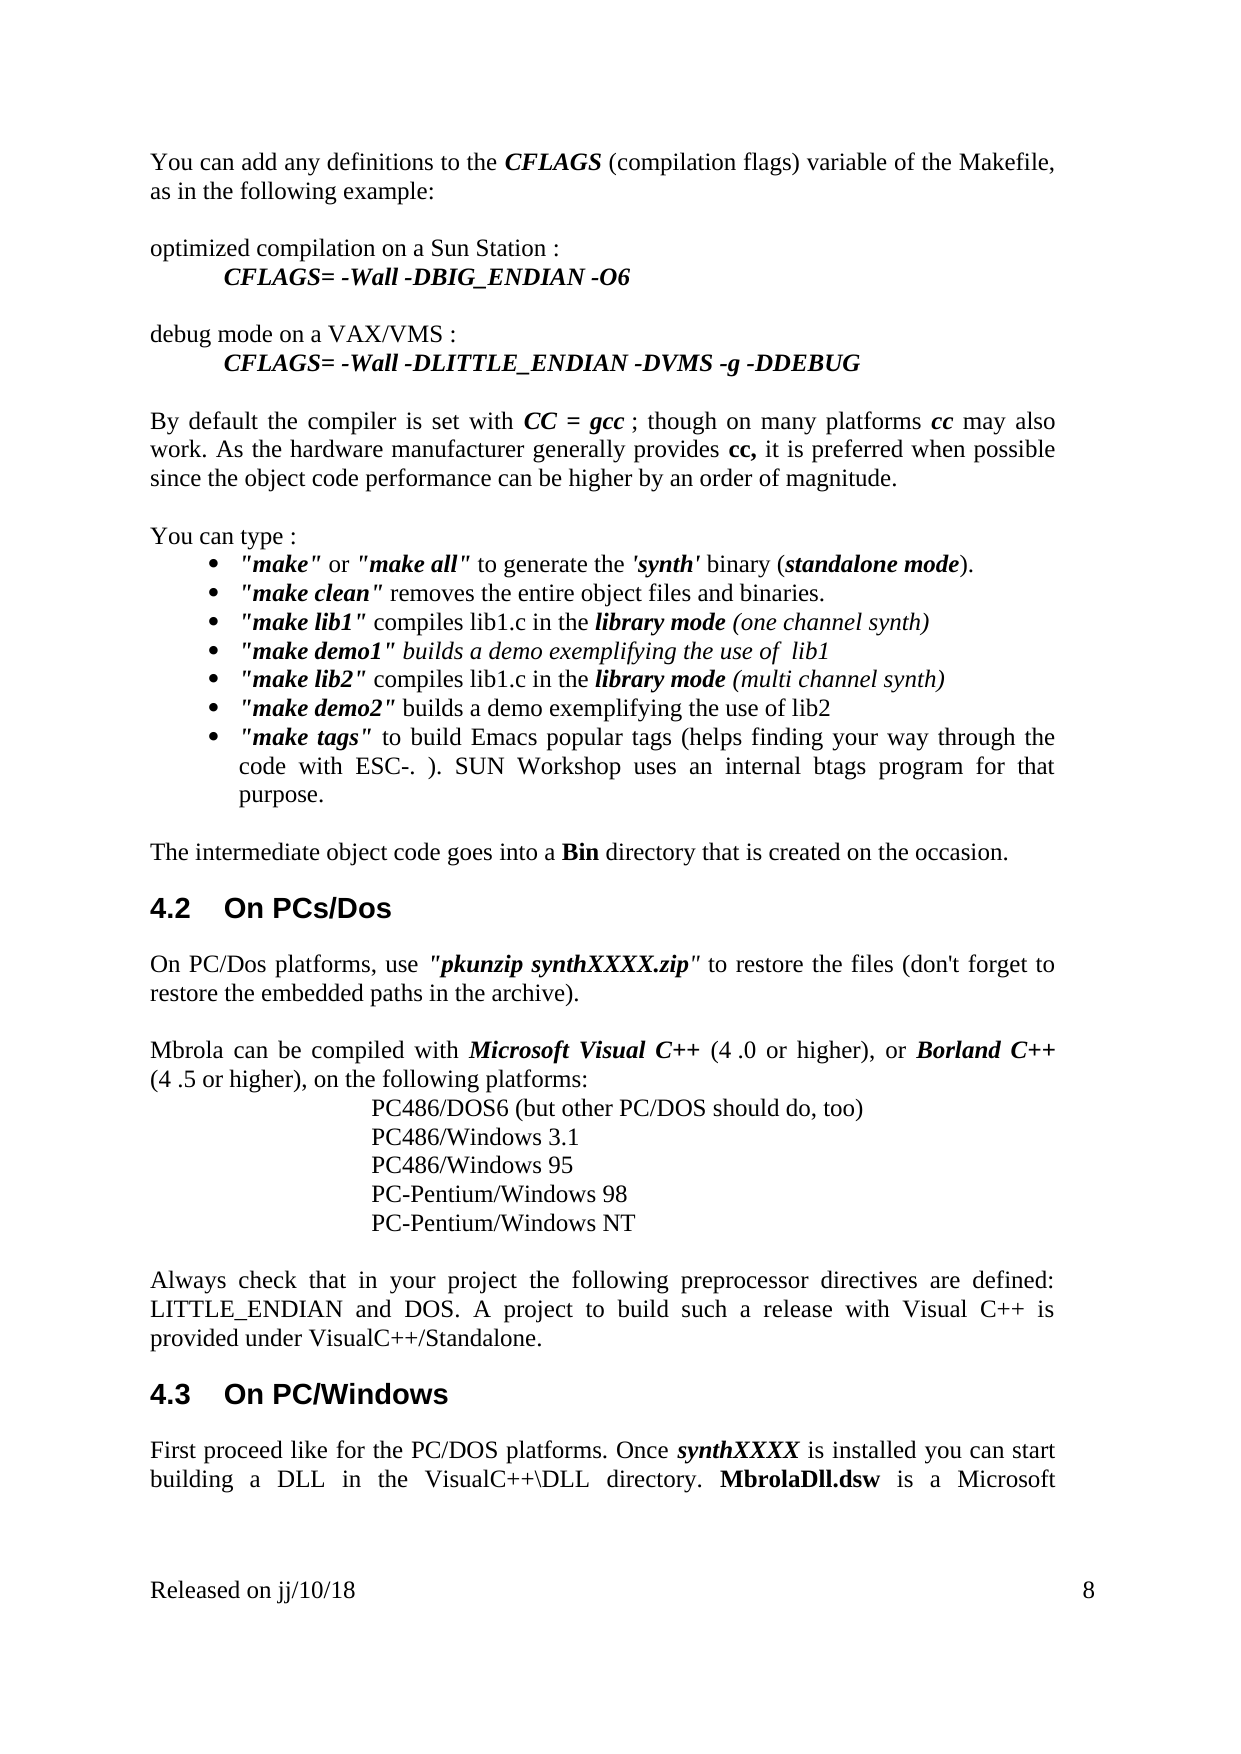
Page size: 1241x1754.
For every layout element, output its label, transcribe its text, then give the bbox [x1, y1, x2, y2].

text debug mode on a VAX/VMS : [150, 319, 1056, 348]
text PC-Pentium/Windows NT [371, 1208, 1056, 1237]
text PC-Pentium/Windows 98 [371, 1179, 1056, 1208]
list "make demo1" builds a demo exemplifying the use of lib1 [209, 636, 1056, 664]
text On PC/Dos platforms, use "pkunzip synthXXXX.zip" to restore the files (don't forget to restore the embedded paths in the archive). [150, 949, 1056, 1007]
text You can type : [150, 521, 1056, 549]
text optimized compilation on a Sun Station : [150, 233, 1056, 262]
subtitle On PCs/Dos [150, 891, 1056, 924]
list "make tags" to build Emacs popular tags (helps finding your way through the code with ESC-. ). SUN Workshop uses an internal btags program for that purpose. [209, 722, 1056, 808]
list "make demo2" builds a demo exemplifying the use of lib2 [209, 693, 1056, 722]
list "make" or "make all" to generate the 'synth' binary (standalone mode). [209, 549, 1056, 578]
text PC486/DOS6 (but other PC/DOS should do, too) [371, 1093, 1056, 1122]
text Mbrola can be compiled with Microsoft Visual C++ (4 .0 or higher), or Borland C++ (4 .5 or higher), on the following platforms: [150, 1036, 1056, 1093]
text CFLAGS= -Wall -DLITTLE_ENDIAN -DVMS -g -DDEBUG [223, 348, 1056, 377]
text By default the compiler is set with CC = gcc ; though on many platforms cc may also work. As the hardware manufacturer generally provides cc, it is preferred when possible since the object code performance can be higher by an order of magnitude. [150, 406, 1056, 492]
list "make lib1" compiles lib1.c in the library mode (one channel synth) [209, 607, 1056, 636]
text CFLAGS= -Wall -DBIG_ENDIAN -O6 [223, 262, 1056, 291]
text You can add any definitions to the CFLAGS (compilation flags) variable of the Makefile, as in the following example: [150, 147, 1056, 204]
subtitle On PC/Windows [150, 1377, 1056, 1410]
list "make lib2" compiles lib1.c in the library mode (multi channel synth) [209, 664, 1056, 693]
text First proceed like for the PC/DOS platforms. Once synthXXXX is installed you can start building a DLL in the VisualC++\DLL directory. MbrolaDll.dsw is a Microsoft [150, 1435, 1056, 1493]
text The intermediate object code goes into a Bin directory that is created on the occasion. [150, 837, 1056, 866]
text PC486/Windows 3.1 [371, 1122, 1056, 1151]
text Always check that in your project the following preprocessor directives are defined: LITTLE_ENDIAN and DOS. A project to build such a release with Visual C++ is provided under VisualC++/Standalone. [150, 1266, 1056, 1352]
text PC486/Windows 95 [371, 1151, 1056, 1179]
list "make clean" removes the entire object files and binaries. [209, 578, 1056, 607]
